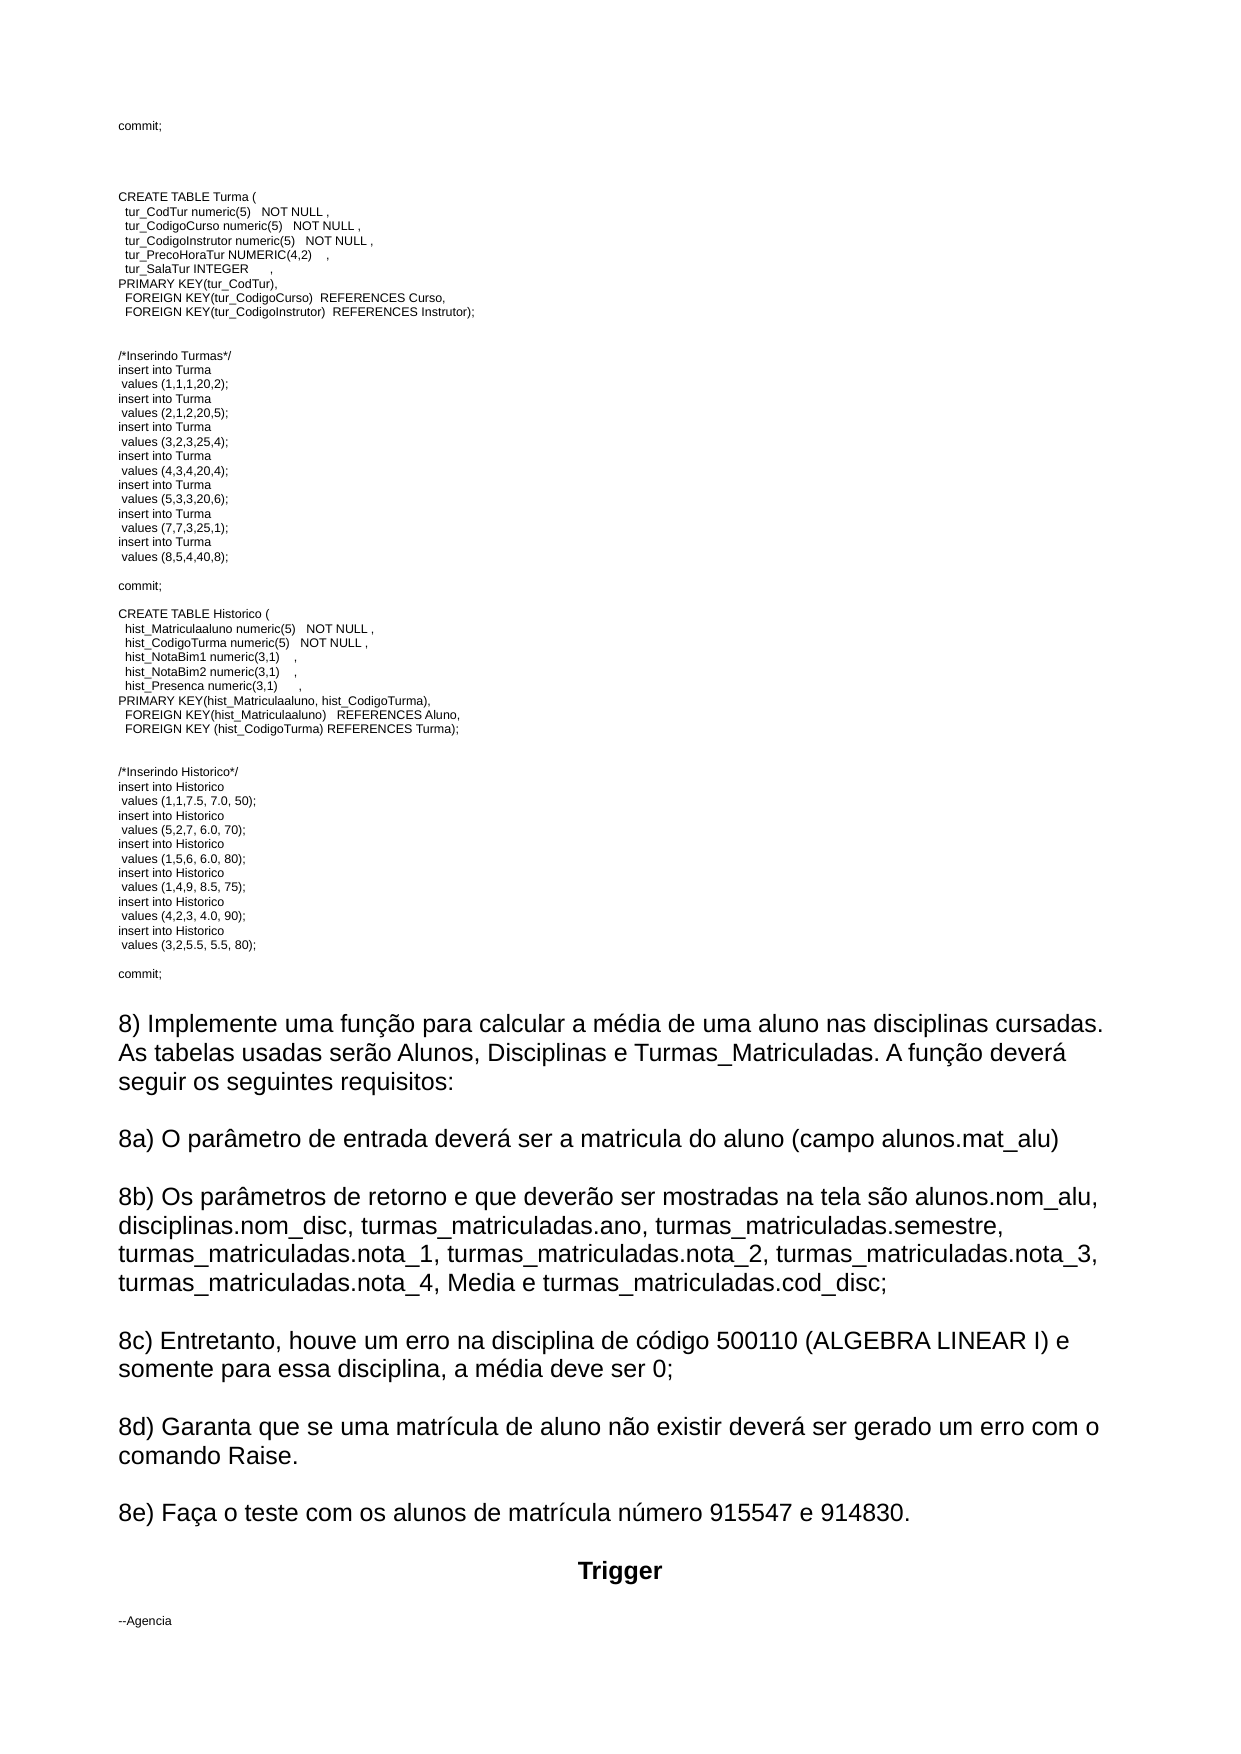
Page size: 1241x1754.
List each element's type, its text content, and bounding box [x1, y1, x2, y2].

text Trigger [118, 1556, 1122, 1584]
text insert into Historico [118, 779, 1122, 794]
text insert into Historico [118, 894, 1122, 909]
text --Agencia [118, 1613, 1122, 1627]
text FOREIGN KEY(tur_CodigoCurso) REFERENCES Curso, [118, 291, 1122, 305]
text /*Inserindo Turmas*/ [118, 348, 1122, 362]
text values (4,3,4,20,4); [118, 463, 1122, 477]
text commit; [118, 966, 1122, 981]
text values (1,4,9, 8.5, 75); [118, 880, 1122, 894]
text PRIMARY KEY(tur_CodTur), [118, 276, 1122, 291]
text tur_CodigoInstrutor numeric(5) NOT NULL , [118, 233, 1122, 247]
text CREATE TABLE Historico ( [118, 607, 1122, 621]
text hist_Presenca numeric(3,1) , [118, 679, 1122, 693]
text 8a) O parâmetro de entrada deverá ser a matricula do aluno (campo alunos.mat_alu) [118, 1124, 1122, 1153]
text FOREIGN KEY (hist_CodigoTurma) REFERENCES Turma); [118, 722, 1122, 736]
text values (8,5,4,40,8); [118, 549, 1122, 564]
text insert into Turma [118, 506, 1122, 521]
text values (1,1,1,20,2); [118, 377, 1122, 391]
text values (5,3,3,20,6); [118, 492, 1122, 506]
text 8) Implemente uma função para calcular a média de uma aluno nas disciplinas cursadas. As tabelas usadas serão Alunos, Disciplinas e Turmas_Matriculadas. A função deverá seguir os seguintes requisitos: [118, 1009, 1122, 1096]
text insert into Turma [118, 535, 1122, 549]
text insert into Turma [118, 420, 1122, 434]
text values (4,2,3, 4.0, 90); [118, 909, 1122, 923]
text values (3,2,5.5, 5.5, 80); [118, 937, 1122, 952]
text commit; [118, 118, 1122, 132]
text tur_PrecoHoraTur NUMERIC(4,2) , [118, 247, 1122, 262]
text 8e) Faça o teste com os alunos de matrícula número 915547 e 914830. [118, 1498, 1122, 1527]
text tur_CodTur numeric(5) NOT NULL , [118, 204, 1122, 219]
text hist_Matriculaaluno numeric(5) NOT NULL , [118, 621, 1122, 636]
text 8c) Entretanto, houve um erro na disciplina de código 500110 (ALGEBRA LINEAR I) e somente para essa disciplina, a média deve ser 0; [118, 1326, 1122, 1383]
text 8b) Os parâmetros de retorno e que deverão ser mostradas na tela são alunos.nom_alu, disciplinas.nom_disc, turmas_matriculadas.ano, turmas_matriculadas.semestre, turmas_matriculadas.nota_1, turmas_matriculadas.nota_2, turmas_matriculadas.nota_3, turmas_matriculadas.nota_4, Media e turmas_matriculadas.cod_disc; [118, 1182, 1122, 1297]
text insert into Historico [118, 923, 1122, 937]
text values (1,5,6, 6.0, 80); [118, 851, 1122, 866]
text hist_NotaBim1 numeric(3,1) , [118, 650, 1122, 664]
text hist_NotaBim2 numeric(3,1) , [118, 664, 1122, 679]
text insert into Turma [118, 449, 1122, 463]
text CREATE TABLE Turma ( [118, 190, 1122, 204]
text values (2,1,2,20,5); [118, 406, 1122, 420]
text insert into Turma [118, 391, 1122, 406]
text commit; [118, 578, 1122, 592]
text 8d) Garanta que se uma matrícula de aluno não existir deverá ser gerado um erro com o comando Raise. [118, 1412, 1122, 1469]
text values (7,7,3,25,1); [118, 521, 1122, 535]
text tur_CodigoCurso numeric(5) NOT NULL , [118, 219, 1122, 233]
text FOREIGN KEY(tur_CodigoInstrutor) REFERENCES Instrutor); [118, 305, 1122, 319]
text insert into Historico [118, 808, 1122, 822]
text insert into Historico [118, 866, 1122, 880]
text tur_SalaTur INTEGER , [118, 262, 1122, 276]
text values (5,2,7, 6.0, 70); [118, 822, 1122, 837]
text values (3,2,3,25,4); [118, 434, 1122, 449]
text insert into Turma [118, 362, 1122, 377]
text /*Inserindo Historico*/ [118, 765, 1122, 779]
text FOREIGN KEY(hist_Matriculaaluno) REFERENCES Aluno, [118, 707, 1122, 722]
text values (1,1,7.5, 7.0, 50); [118, 794, 1122, 808]
text hist_CodigoTurma numeric(5) NOT NULL , [118, 636, 1122, 650]
text insert into Historico [118, 837, 1122, 851]
text PRIMARY KEY(hist_Matriculaaluno, hist_CodigoTurma), [118, 693, 1122, 707]
text insert into Turma [118, 477, 1122, 492]
